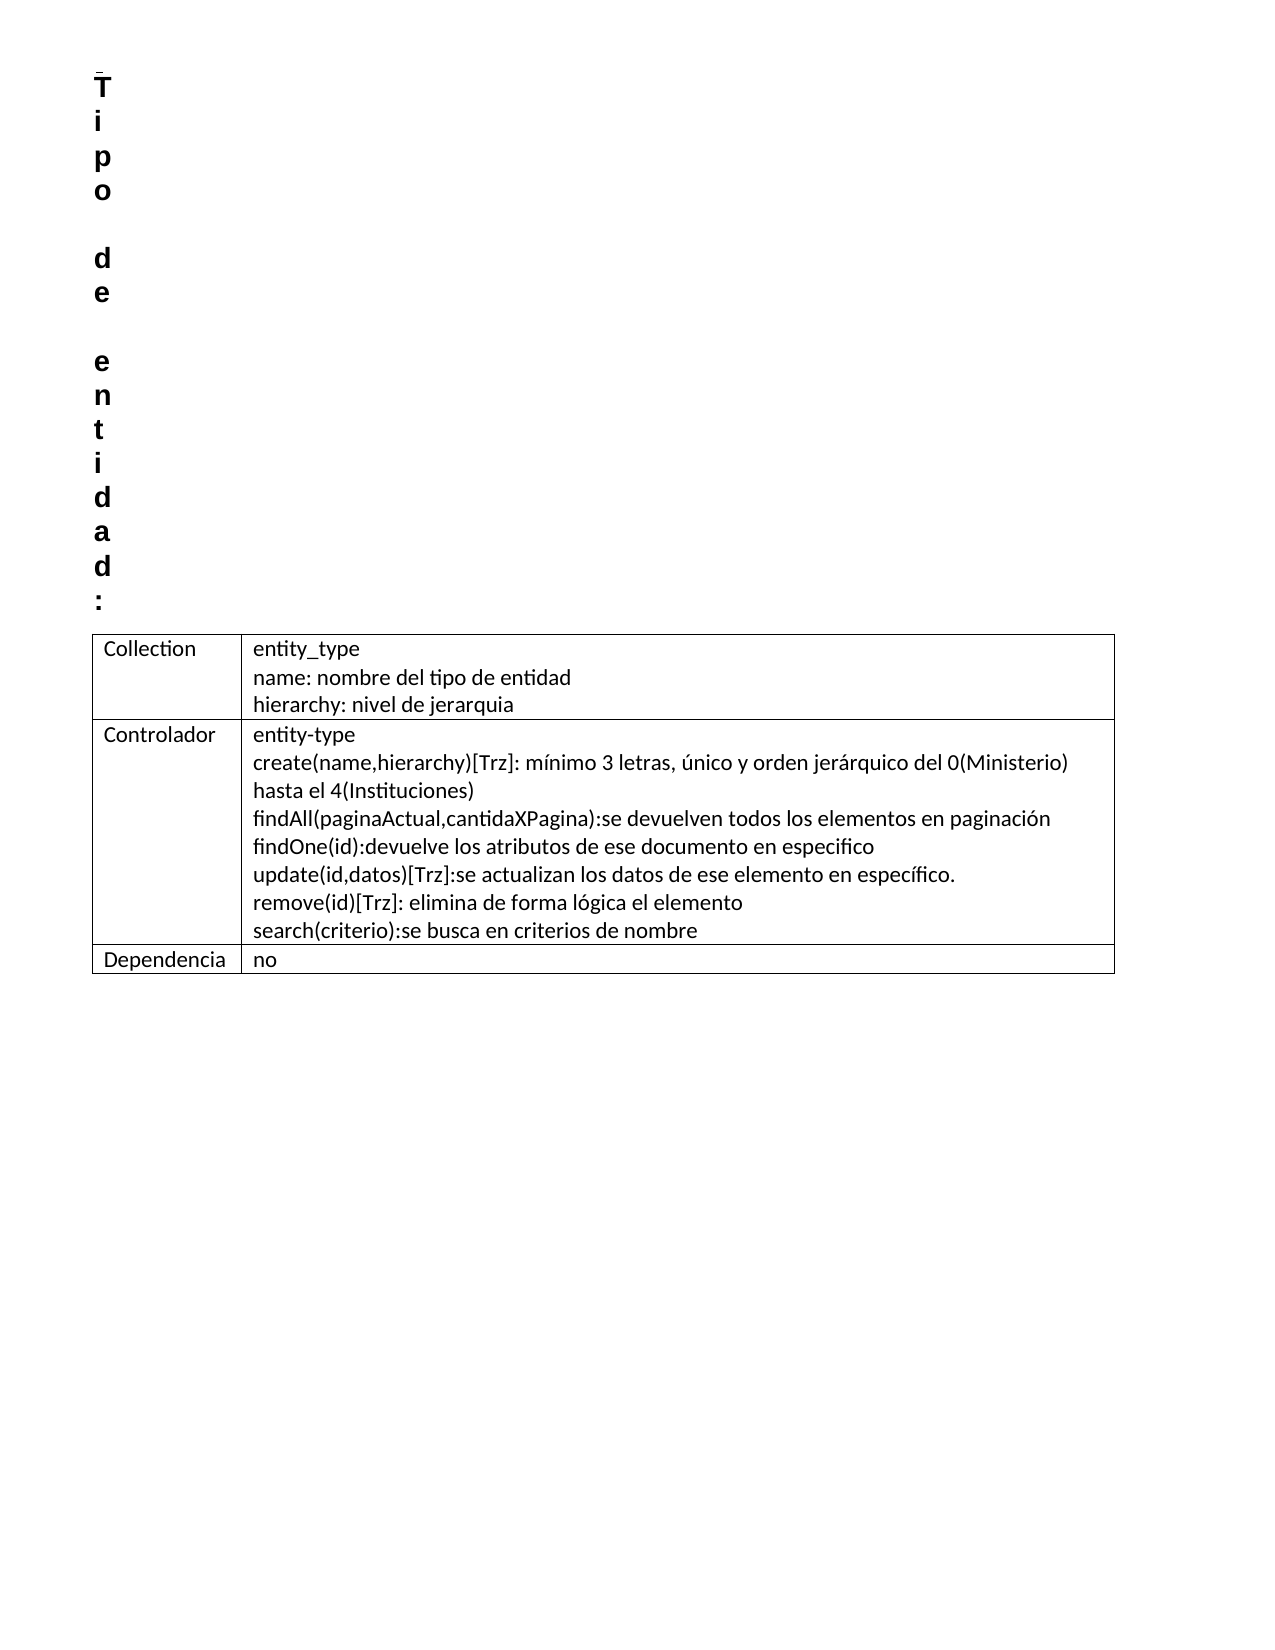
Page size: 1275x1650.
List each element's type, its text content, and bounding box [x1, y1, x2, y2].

table_cell Dependencia [93, 945, 241, 973]
table_cell Controlador [93, 720, 241, 944]
table_cell no [242, 945, 1114, 973]
table_cell entity-type create(name,hierarchy)[Trz]: mínimo 3 letras, único y orden jerárquico del 0(Ministerio) hasta el 4(Instituciones) findAll(paginaActual,cantidaXPagina):se devuelven todos los elementos en paginación findOne(id):devuelve los atributos de ese documento en especifico update(id,datos)[Trz]:se actualizan los datos de ese elemento en específico. remove(id)[Trz]: elimina de forma lógica el elemento search(criterio):se busca en criterios de nombre [242, 720, 1114, 944]
table_header Collection [93, 635, 241, 719]
table_header entity_type name: nombre del tipo de entidad hierarchy: nivel de jerarquia [242, 635, 1114, 719]
